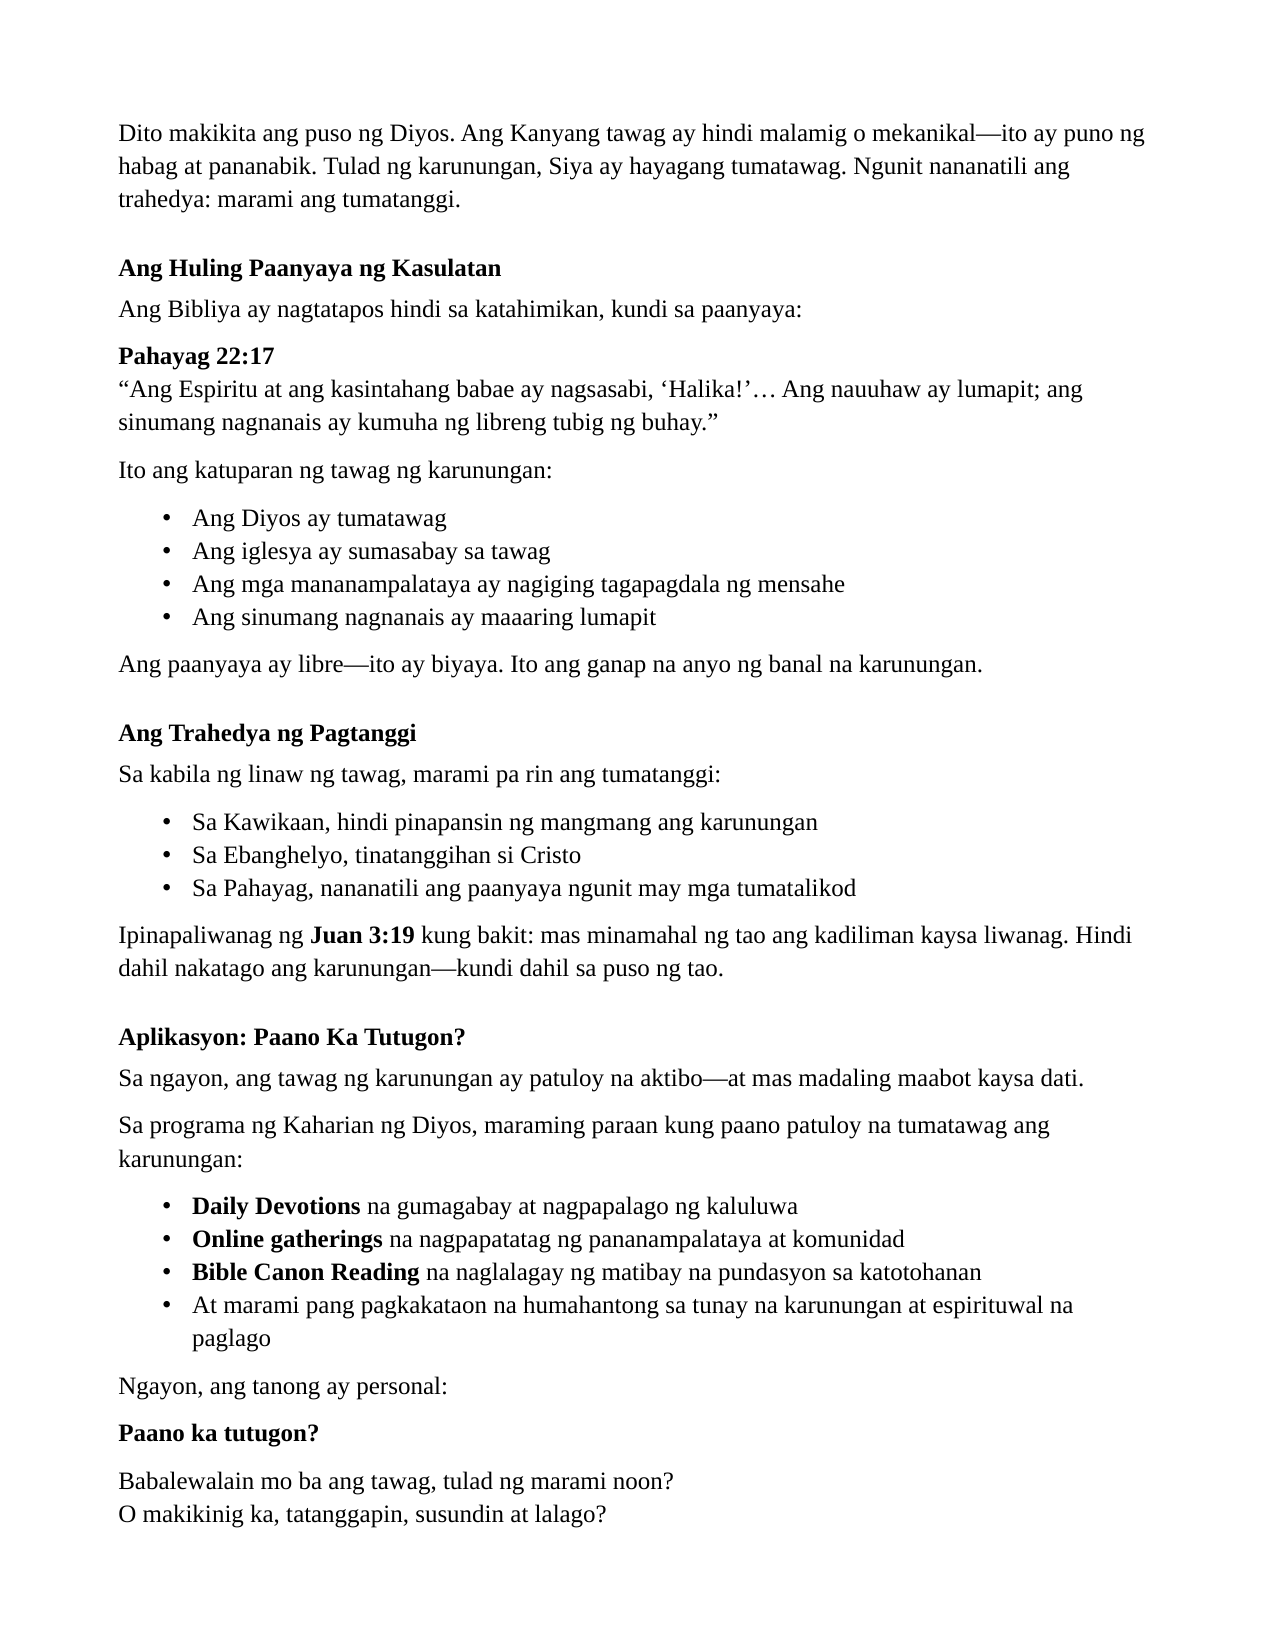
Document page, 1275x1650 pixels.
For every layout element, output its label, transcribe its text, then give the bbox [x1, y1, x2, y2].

list Ang iglesya ay sumasabay sa tawag [162, 536, 1157, 564]
list Online gatherings na nagpapatatag ng pananampalataya at komunidad [162, 1224, 1157, 1253]
subtitle Aplikasyon: Paano Ka Tutugon? [118, 1022, 1157, 1051]
list Sa Ebanghelyo, tinatanggihan si Cristo [162, 840, 1157, 868]
list Bible Canon Reading na naglalagay ng matibay na pundasyon sa katotohanan [162, 1257, 1157, 1286]
subtitle Ang Trahedya ng Pagtanggi [118, 718, 1157, 747]
list Ang sinumang nagnanais ay maaaring lumapit [162, 602, 1157, 631]
list Daily Devotions na gumagabay at nagpapalago ng kaluluwa [162, 1191, 1157, 1220]
list Sa Kawikaan, hindi pinapansin ng mangmang ang karunungan [162, 807, 1157, 835]
list Ang Diyos ay tumatawag [162, 503, 1157, 531]
text Paano ka tutugon? [118, 1418, 1157, 1447]
text Ipinapaliwanag ng Juan 3:19 kung bakit: mas minamahal ng tao ang kadiliman kaysa liwanag. Hindi dahil nakatago ang karunungan—kundi dahil sa puso ng tao. [118, 920, 1157, 982]
text Ang Bibliya ay nagtatapos hindi sa katahimikan, kundi sa paanyaya: [118, 294, 1157, 323]
text Ngayon, ang tanong ay personal: [118, 1371, 1157, 1400]
list Sa Pahayag, nananatili ang paanyaya ngunit may mga tumatalikod [162, 873, 1157, 901]
subtitle Ang Huling Paanyaya ng Kasulatan [118, 253, 1157, 281]
text Pahayag 22:17 “Ang Espiritu at ang kasintahang babae ay nagsasabi, ‘Halika!’… Ang nauuhaw ay lumapit; ang sinumang nagnanais ay kumuha ng libreng tubig ng buhay.” [118, 341, 1157, 436]
text Ito ang katuparan ng tawag ng karunungan: [118, 455, 1157, 484]
text Sa kabila ng linaw ng tawag, marami pa rin ang tumatanggi: [118, 759, 1157, 788]
text Sa ngayon, ang tawag ng karunungan ay patuloy na aktibo—at mas madaling maabot kaysa dati. [118, 1063, 1157, 1092]
text Ang paanyaya ay libre—ito ay biyaya. Ito ang ganap na anyo ng banal na karunungan. [118, 649, 1157, 678]
text Dito makikita ang puso ng Diyos. Ang Kanyang tawag ay hindi malamig o mekanikal—ito ay puno ng habag at pananabik. Tulad ng karunungan, Siya ay hayagang tumatawag. Ngunit nananatili ang trahedya: marami ang tumatanggi. [118, 118, 1157, 213]
list Ang mga mananampalataya ay nagiging tagapagdala ng mensahe [162, 569, 1157, 597]
list At marami pang pagkakataon na humahantong sa tunay na karunungan at espirituwal na paglago [162, 1290, 1157, 1352]
text Sa programa ng Kaharian ng Diyos, maraming paraan kung paano patuloy na tumatawag ang karunungan: [118, 1111, 1157, 1172]
text Babalewalain mo ba ang tawag, tulad ng marami noon? O makikinig ka, tatanggapin, susundin at lalago? [118, 1466, 1157, 1528]
